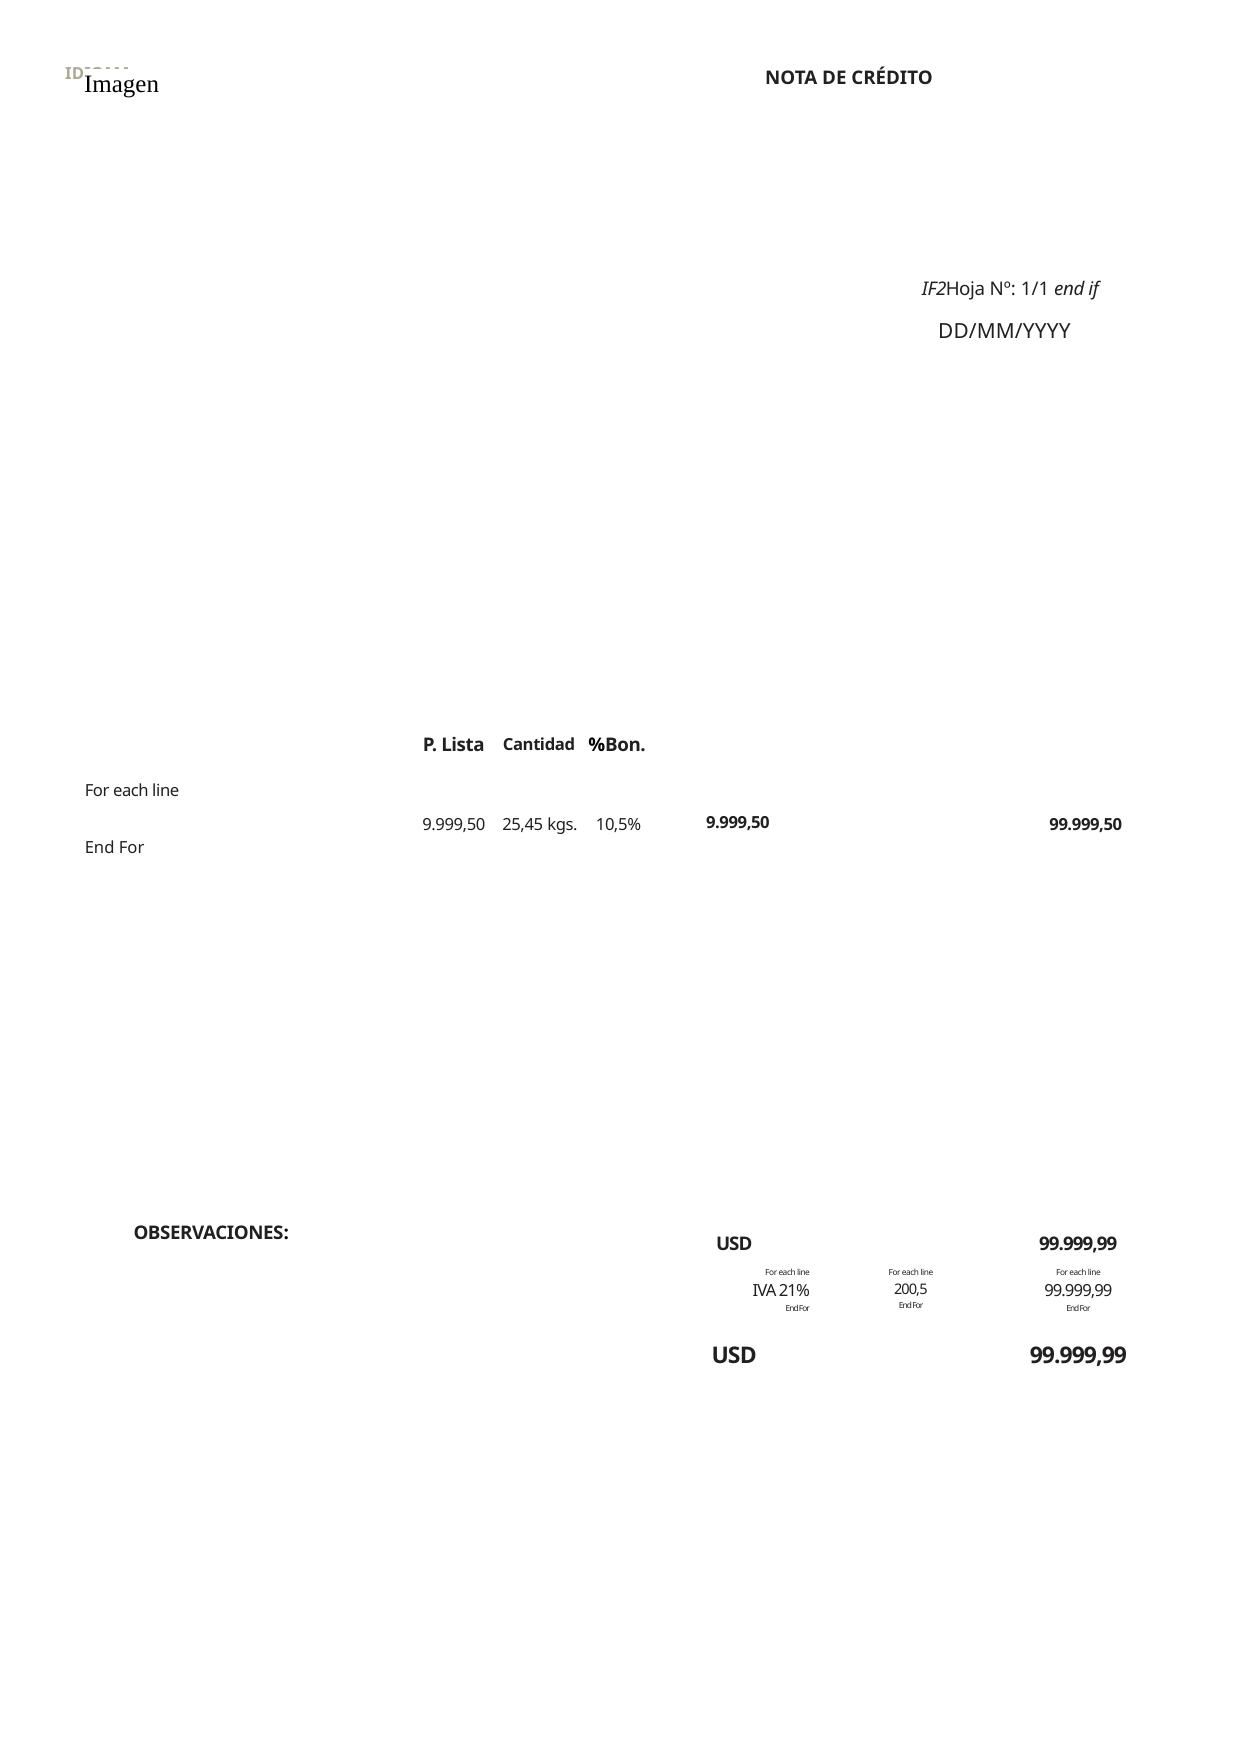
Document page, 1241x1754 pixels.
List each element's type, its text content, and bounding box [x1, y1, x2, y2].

table_cell [585, 836, 652, 865]
table_header [413, 779, 495, 808]
table_cell [495, 836, 584, 865]
table_cell [996, 836, 1175, 865]
table_cell [413, 836, 495, 865]
table_cell 9.999,50 [413, 808, 495, 836]
table_cell 9.999,50 [652, 808, 823, 836]
table_header For each line [65, 779, 413, 808]
table_cell [823, 808, 996, 836]
table_header [585, 779, 652, 808]
table_cell [823, 836, 996, 865]
table_cell <line.name[0:108]> [65, 808, 413, 836]
table_header [996, 779, 1175, 808]
table_cell [652, 836, 823, 865]
table_cell 25,45 kgs. [495, 808, 584, 836]
table_cell 99.999,50 [996, 808, 1175, 836]
table_header [495, 779, 584, 808]
table_header [823, 779, 996, 808]
table_header [652, 779, 823, 808]
table_cell 10,5% [585, 808, 652, 836]
table_cell End For [65, 836, 413, 865]
